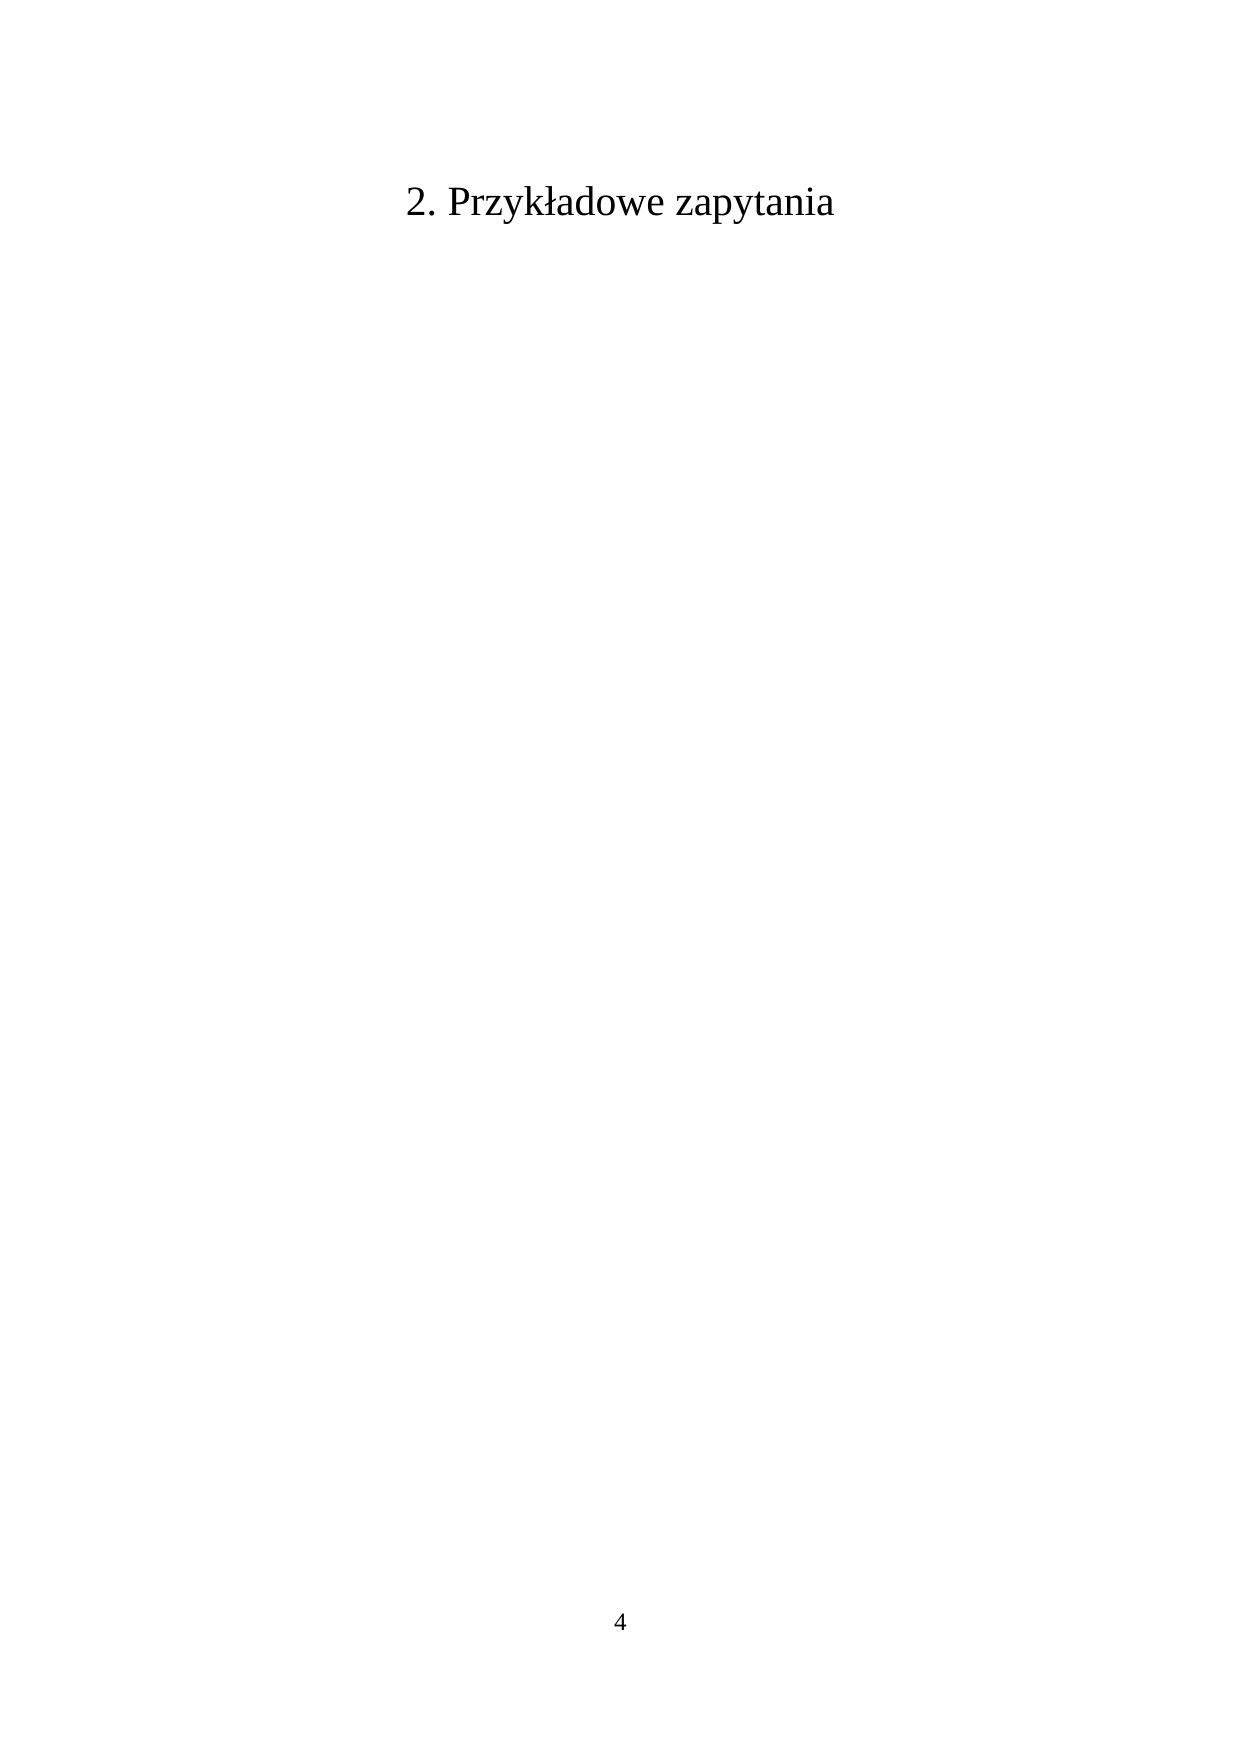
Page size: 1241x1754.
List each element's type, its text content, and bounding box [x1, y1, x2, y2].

text 2. Przykładowe zapytania [118, 176, 1122, 224]
